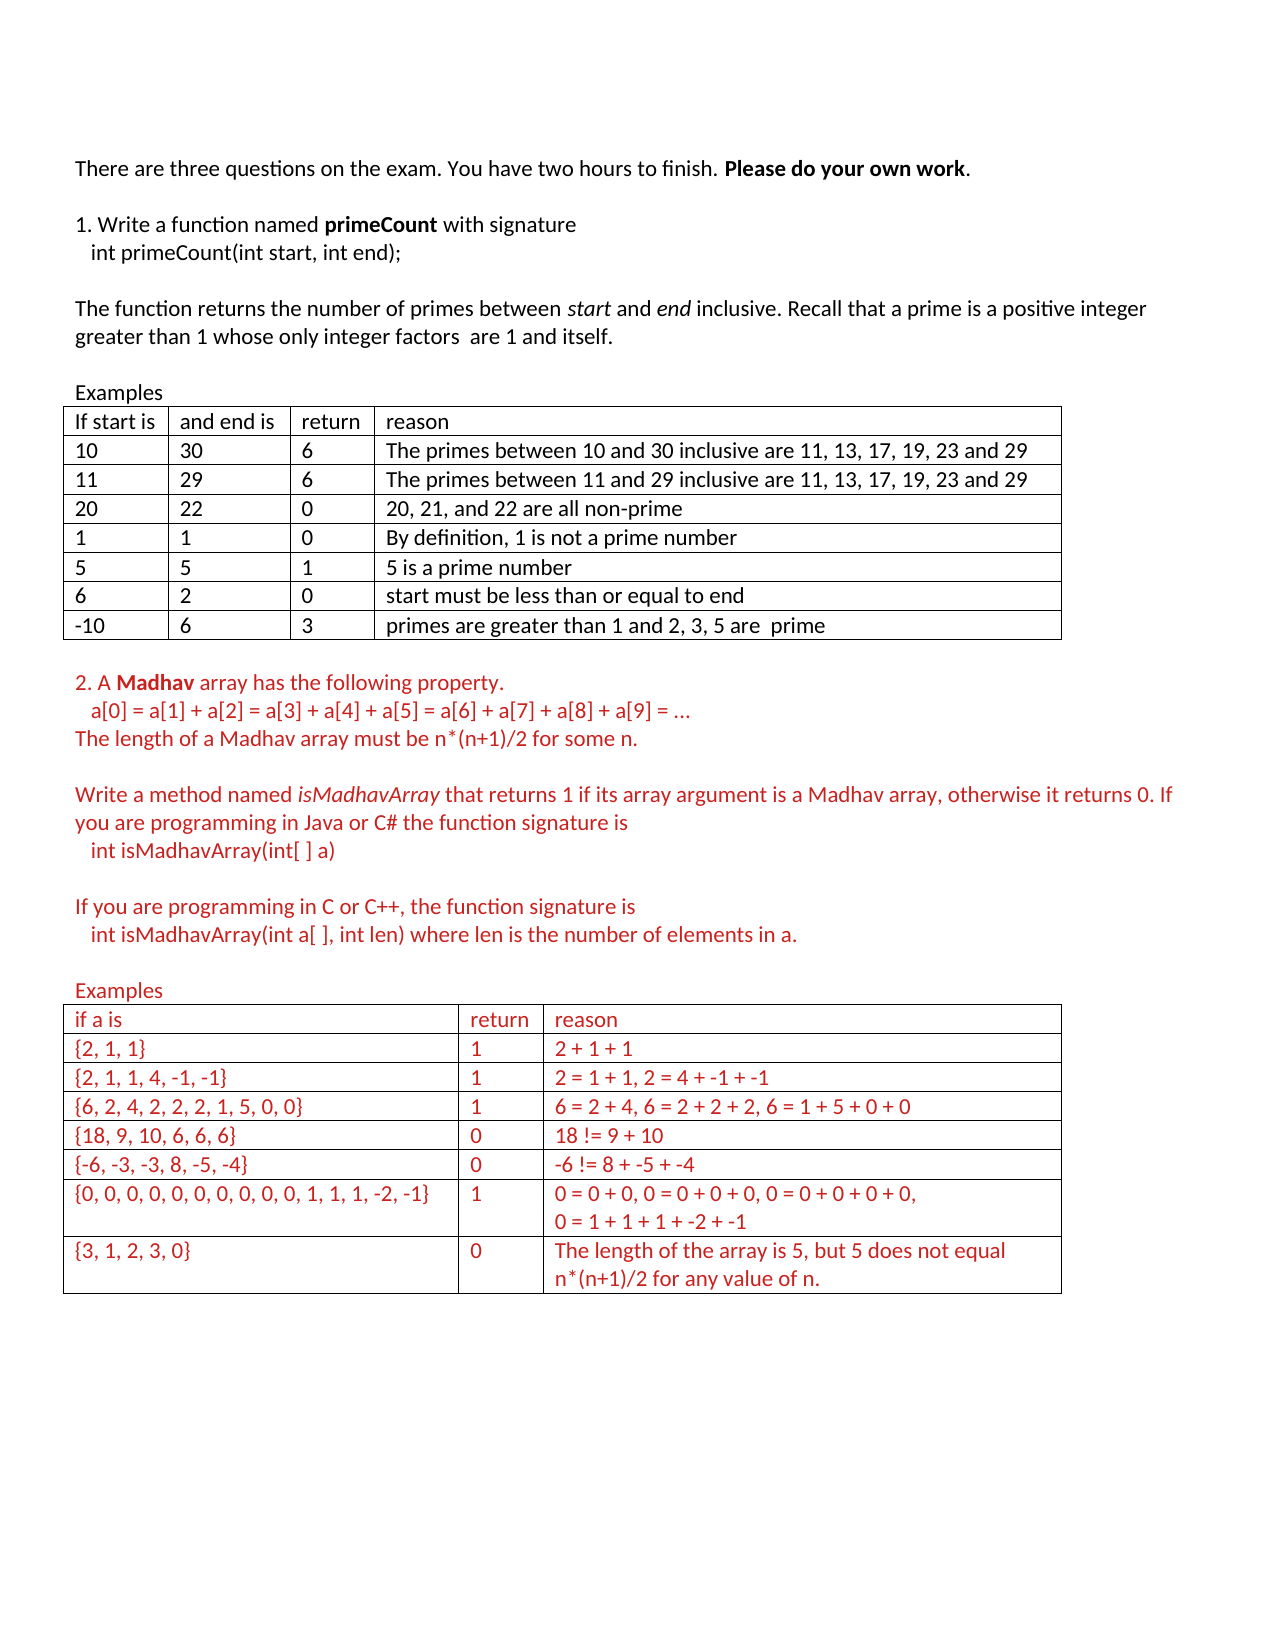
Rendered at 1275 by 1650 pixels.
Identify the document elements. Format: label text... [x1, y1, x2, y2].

table_cell The length of the array is 5, but 5 does not equal n*(n+1)/2 for any value of n. [544, 1237, 1061, 1293]
table_cell 20 [64, 495, 168, 522]
text 2. A Madhav array has the following property. [75, 668, 1200, 696]
table_cell 1 [169, 524, 290, 552]
table_cell {6, 2, 4, 2, 2, 2, 1, 5, 0, 0} [64, 1092, 458, 1120]
table_header reason [544, 1005, 1061, 1033]
text int primeCount(int start, int end); [75, 238, 1200, 266]
table_cell {2, 1, 1} [64, 1034, 458, 1062]
table_cell 1 [459, 1092, 543, 1120]
table_cell 11 [64, 465, 168, 493]
table_cell 22 [169, 495, 290, 522]
text Examples [75, 976, 1200, 1004]
table_cell 2 [169, 582, 290, 610]
table_cell 18 != 9 + 10 [544, 1121, 1061, 1149]
text 1. Write a function named primeCount with signature [75, 210, 1200, 238]
text The function returns the number of primes between start and end inclusive. Recall that a prime is a positive integer greater than 1 whose only integer factors are 1 and itself. [75, 294, 1200, 350]
table_cell primes are greater than 1 and 2, 3, 5 are prime [375, 611, 1061, 639]
text int isMadhavArray(int a[ ], int len) where len is the number of elements in a. [75, 920, 1200, 948]
text int isMadhavArray(int[ ] a) [75, 836, 1200, 864]
table_header return [291, 407, 374, 435]
table_cell 5 is a prime number [375, 553, 1061, 581]
table_cell 5 [64, 553, 168, 581]
table_cell The primes between 11 and 29 inclusive are 11, 13, 17, 19, 23 and 29 [375, 465, 1061, 493]
table_cell {18, 9, 10, 6, 6, 6} [64, 1121, 458, 1149]
table_cell 1 [291, 553, 374, 581]
table_cell 5 [169, 553, 290, 581]
table_cell 0 [459, 1121, 543, 1149]
table_cell -6 != 8 + -5 + -4 [544, 1150, 1061, 1178]
table_header reason [375, 407, 1061, 435]
table_cell 6 = 2 + 4, 6 = 2 + 2 + 2, 6 = 1 + 5 + 0 + 0 [544, 1092, 1061, 1120]
table_cell 30 [169, 436, 290, 464]
text There are three questions on the exam. You have two hours to finish. Please do your own work. [75, 154, 1200, 182]
table_cell 1 [64, 524, 168, 552]
table_cell 20, 21, and 22 are all non-prime [375, 495, 1061, 522]
table_cell 1 [459, 1063, 543, 1091]
text a[0] = a[1] + a[2] = a[3] + a[4] + a[5] = a[6] + a[7] + a[8] + a[9] = ... [75, 696, 1200, 724]
table_cell 3 [291, 611, 374, 639]
table_cell 0 [459, 1150, 543, 1178]
text The length of a Madhav array must be n*(n+1)/2 for some n. [75, 724, 1200, 752]
table_header return [459, 1005, 543, 1033]
table_cell 1 [459, 1180, 543, 1236]
table_cell -10 [64, 611, 168, 639]
table_cell 6 [291, 436, 374, 464]
text If you are programming in C or C++, the function signature is [75, 892, 1200, 920]
table_header if a is [64, 1005, 458, 1033]
text Write a method named isMadhavArray that returns 1 if its array argument is a Madhav array, otherwise it returns 0. If you are programming in Java or C# the function signature is [75, 780, 1200, 836]
table_cell The primes between 10 and 30 inclusive are 11, 13, 17, 19, 23 and 29 [375, 436, 1061, 464]
table_cell 0 [291, 582, 374, 610]
table_cell By definition, 1 is not a prime number [375, 524, 1061, 552]
text Examples [75, 378, 1200, 406]
table_cell 0 [291, 524, 374, 552]
table_header If start is [64, 407, 168, 435]
table_cell 0 [459, 1237, 543, 1293]
table_cell 6 [64, 582, 168, 610]
table_cell 1 [459, 1034, 543, 1062]
table_cell 2 = 1 + 1, 2 = 4 + -1 + -1 [544, 1063, 1061, 1091]
table_cell 29 [169, 465, 290, 493]
table_cell start must be less than or equal to end [375, 582, 1061, 610]
table_cell 2 + 1 + 1 [544, 1034, 1061, 1062]
table_cell 0 = 0 + 0, 0 = 0 + 0 + 0, 0 = 0 + 0 + 0 + 0, 0 = 1 + 1 + 1 + -2 + -1 [544, 1180, 1061, 1236]
table_cell {2, 1, 1, 4, -1, -1} [64, 1063, 458, 1091]
table_cell 6 [291, 465, 374, 493]
table_header and end is [169, 407, 290, 435]
table_cell {-6, -3, -3, 8, -5, -4} [64, 1150, 458, 1178]
table_cell {3, 1, 2, 3, 0} [64, 1237, 458, 1293]
table_cell 0 [291, 495, 374, 522]
table_cell 10 [64, 436, 168, 464]
table_cell 6 [169, 611, 290, 639]
table_cell {0, 0, 0, 0, 0, 0, 0, 0, 0, 0, 1, 1, 1, -2, -1} [64, 1180, 458, 1236]
